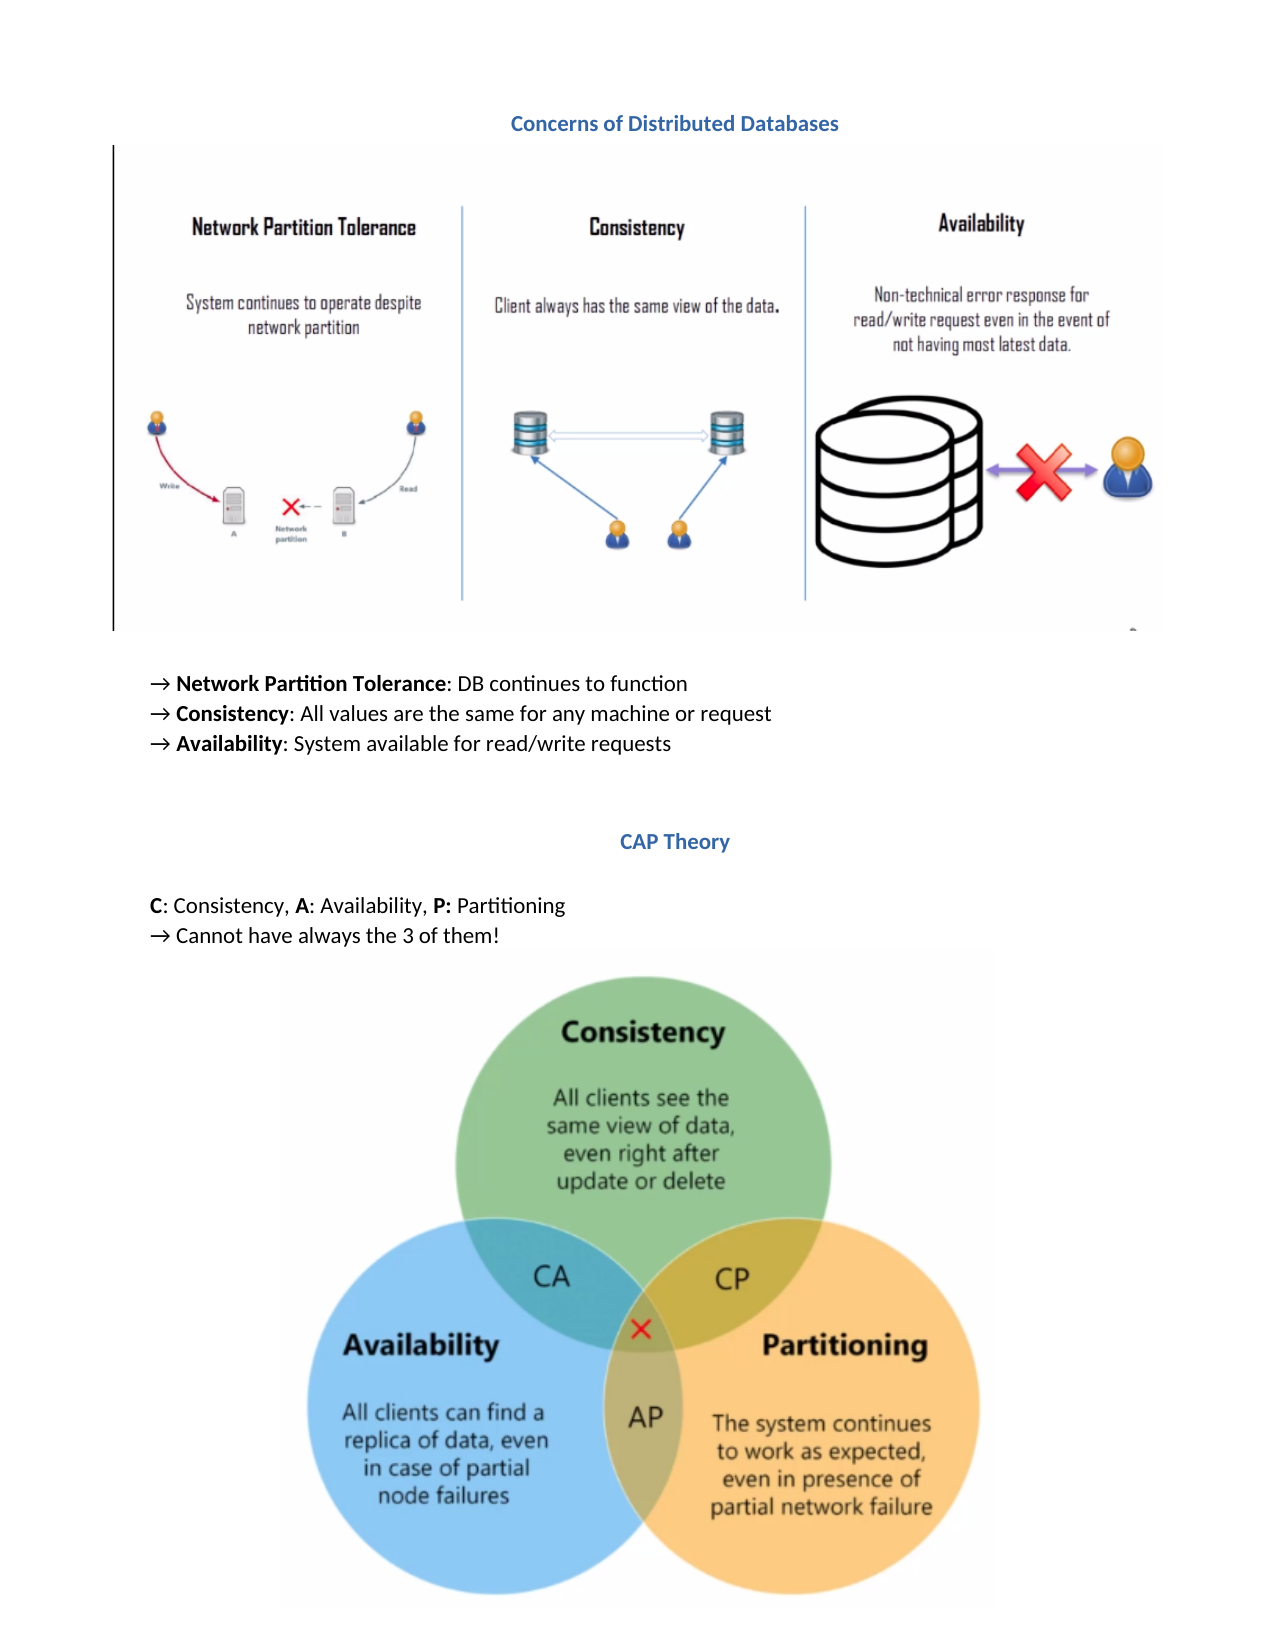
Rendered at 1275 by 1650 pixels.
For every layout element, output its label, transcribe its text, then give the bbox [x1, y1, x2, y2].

list Concerns of Distributed Databases [150, 109, 1200, 137]
list → Network Partition Tolerance: DB continues to function [150, 669, 1200, 697]
picture [112, 145, 1163, 631]
list → Availability: System available for read/write requests [150, 729, 1200, 758]
picture [280, 950, 995, 1609]
list CAP Theory [150, 827, 1200, 855]
list C: Consistency, A: Availability, P: Partitioning [150, 891, 1200, 919]
list → Cannot have always the 3 of them! [150, 921, 1200, 949]
list → Consistency: All values are the same for any machine or request [150, 699, 1200, 727]
